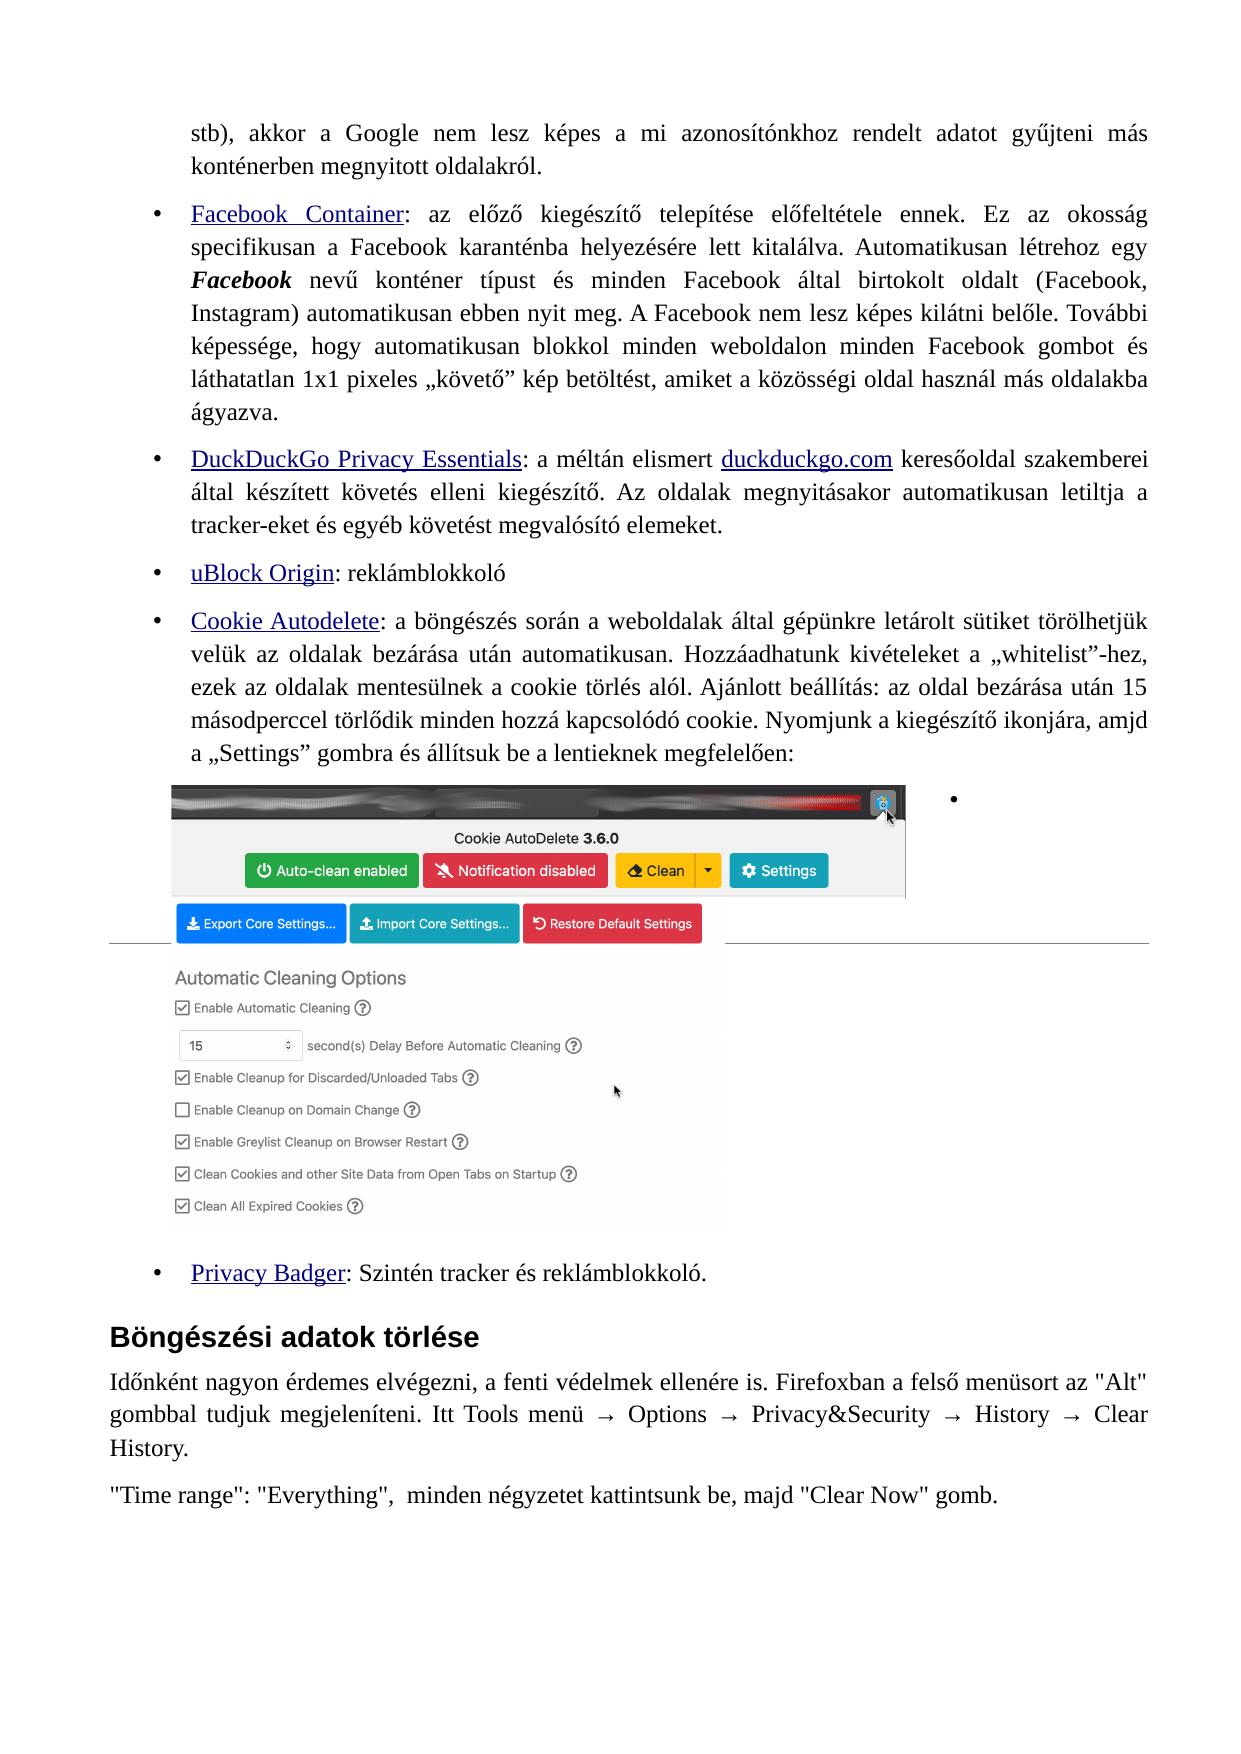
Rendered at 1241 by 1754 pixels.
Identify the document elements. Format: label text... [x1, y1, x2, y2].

list stb), akkor a Google nem lesz képes a mi azonosítónkhoz rendelt adatot gyűjteni más konténerben megnyitott oldalakról. [153, 118, 1149, 180]
list DuckDuckGo Privacy Essentials: a méltán elismert duckduckgo.com keresőoldal szakemberei által készített követés elleni kiegészítő. Az oldalak megnyitásakor automatikusan letiltja a tracker-eket és egyéb követést megvalósító elemeket. [153, 444, 1149, 539]
picture [171, 785, 906, 1235]
subtitle "Time range": "Everything", minden négyzetet kattintsunk be, majd "Clear Now" gomb. [109, 1480, 1149, 1509]
list uBlock Origin: reklámblokkoló [153, 558, 1149, 587]
list Cookie Autodelete: a böngészés során a weboldalak által gépünkre letárolt sütiket törölhetjük velük az oldalak bezárása után automatikusan. Hozzáadhatunk kivételeket a „whitelist”-hez, ezek az oldalak mentesülnek a cookie törlés alól. Ajánlott beállítás: az oldal bezárása után 15 másodperccel törlődik minden hozzá kapcsolódó cookie. Nyomjunk a kiegészítő ikonjára, amjd a „Settings” gombra és állítsuk be a lentieknek megfelelően: [153, 606, 1149, 767]
subtitle Böngészési adatok törlése [109, 1320, 1149, 1354]
subtitle Privacy Badger: Szintén tracker és reklámblokkoló. [153, 1258, 1149, 1287]
subtitle Időnként nagyon érdemes elvégezni, a fenti védelmek ellenére is. Firefoxban a felső menüsort az "Alt" gombbal tudjuk megjeleníteni. Itt Tools menü → Options → Privacy&Security → History → Clear History. [109, 1367, 1149, 1461]
list Facebook Container: az előző kiegészítő telepítése előfeltétele ennek. Ez az okosság specifikusan a Facebook karanténba helyezésére lett kitalálva. Automatikusan létrehoz egy Facebook nevű konténer típust és minden Facebook által birtokolt oldalt (Facebook, Instagram) automatikusan ebben nyit meg. A Facebook nem lesz képes kilátni belőle. További képessége, hogy automatikusan blokkol minden weboldalon minden Facebook gombot és láthatatlan 1x1 pixeles „követő” kép betöltést, amiket a közösségi oldal használ más oldalakba ágyazva. [153, 199, 1149, 426]
